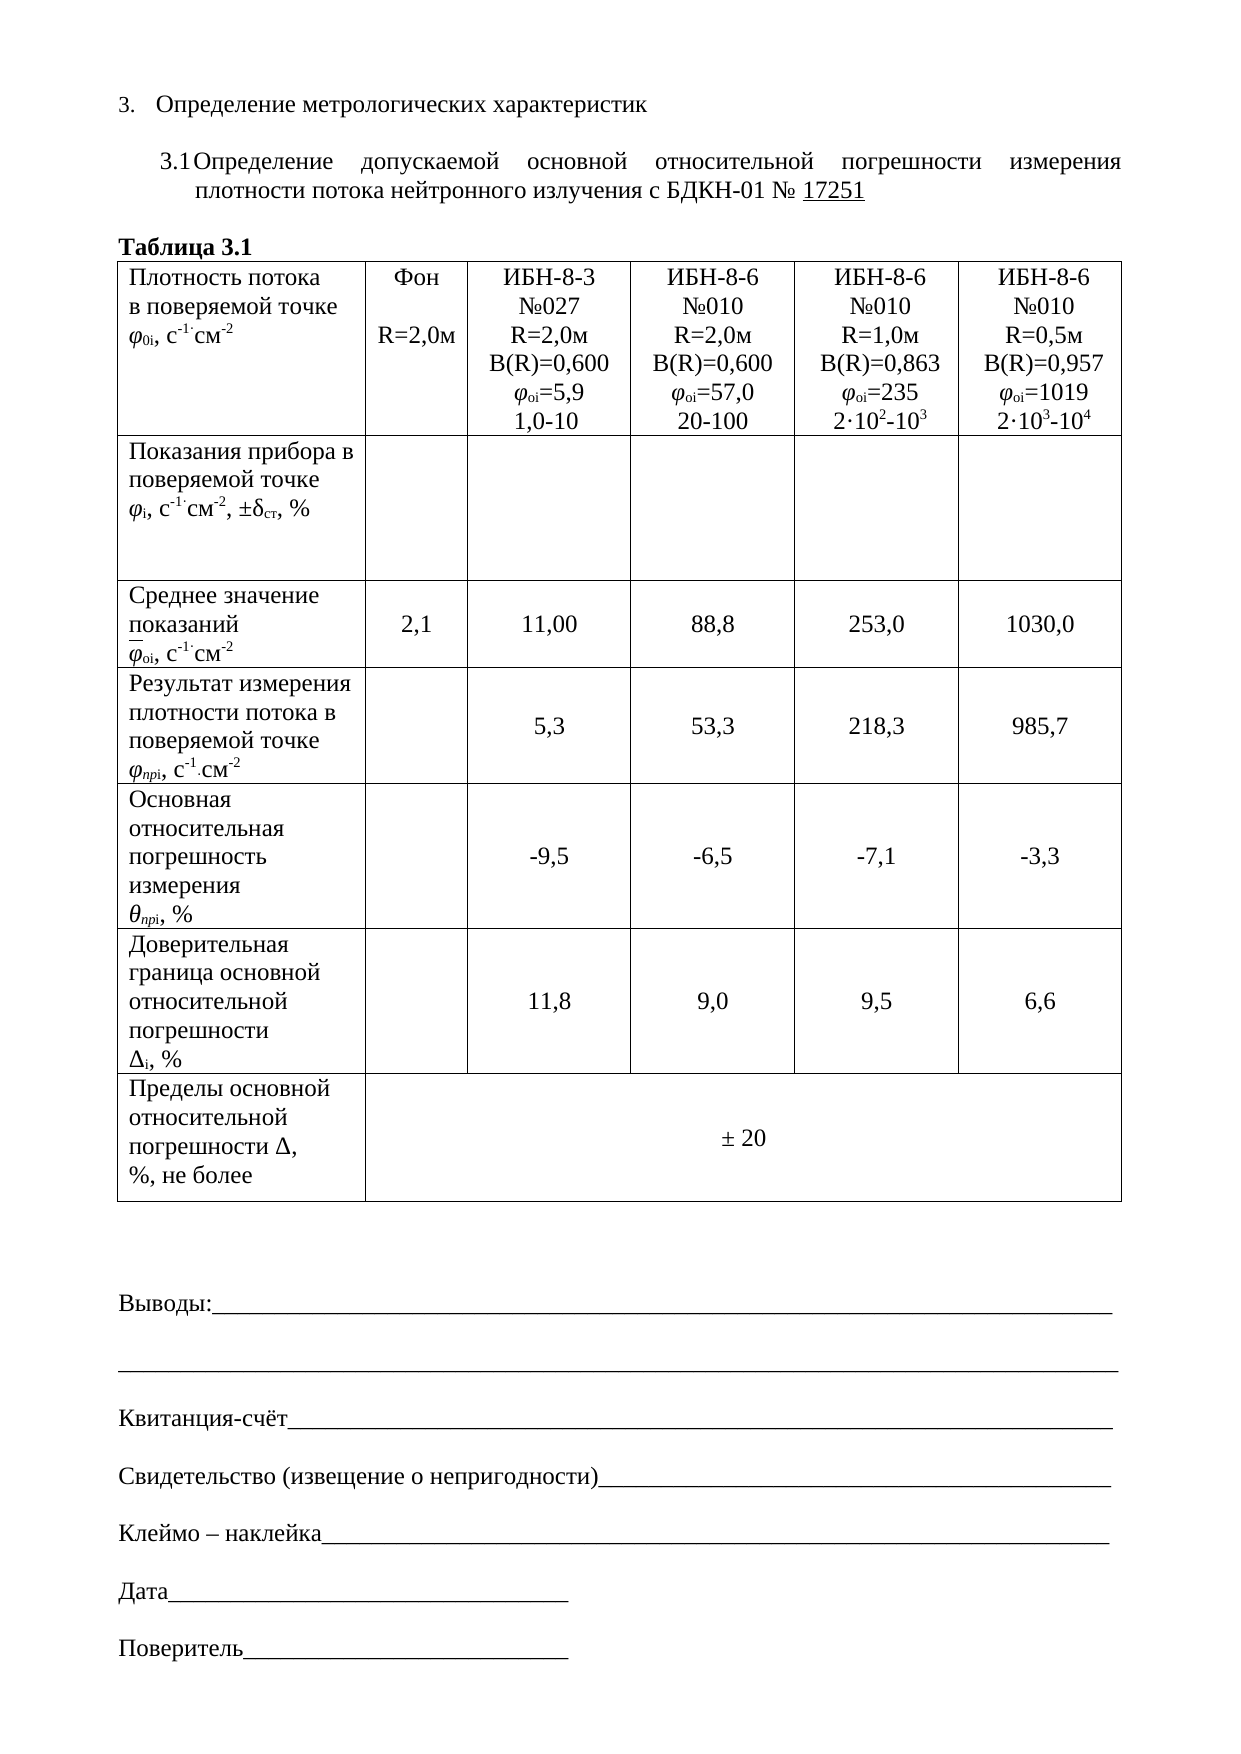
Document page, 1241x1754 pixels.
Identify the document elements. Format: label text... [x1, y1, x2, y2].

table_header ИБН-8-6 №010 R=0,5м B(R)=0,957 φoi=1019 2·103-104 [959, 262, 1121, 435]
table_cell -9,5 [468, 784, 630, 928]
table_cell 985,7 [959, 668, 1121, 783]
text Дата________________________________ [118, 1576, 1122, 1605]
table_cell ± 20 [366, 1074, 1121, 1201]
table_cell [468, 436, 630, 579]
text Клеймо – наклейка_______________________________________________________________ [118, 1518, 1122, 1547]
text Выводы:________________________________________________________________________________________________________________________________________________________ [118, 1288, 1122, 1375]
table_cell 253,0 [795, 581, 958, 667]
table_cell Основная относительная погрешность измерения θпрi, % [118, 784, 365, 928]
text Квитанция-счёт__________________________________________________________________ [118, 1403, 1122, 1432]
table_header Плотность потока в поверяемой точке φ0i, с-1·см-2 [118, 262, 365, 435]
table_cell 9,0 [631, 929, 794, 1072]
table_cell 218,3 [795, 668, 958, 783]
table_cell [366, 929, 467, 1072]
table_cell Пределы основной относительной погрешности Δ, %, не более [118, 1074, 365, 1201]
table_cell [959, 436, 1121, 579]
table_cell Результат измерения плотности потока в поверяемой точке φпрi, с-1·см-2 [118, 668, 365, 783]
table_cell -3,3 [959, 784, 1121, 928]
table_cell 53,3 [631, 668, 794, 783]
table_header Фон R=2,0м [366, 262, 467, 435]
subtitle Таблица 3.1 [118, 232, 1122, 261]
text Поверитель__________________________ [118, 1633, 1122, 1662]
table_cell 5,3 [468, 668, 630, 783]
table_cell [795, 436, 958, 579]
table_cell -7,1 [795, 784, 958, 928]
table_cell [366, 436, 467, 579]
list Определение метрологических характеристик [118, 89, 1122, 117]
table_cell 6,6 [959, 929, 1121, 1072]
table_cell Среднее значение показаний φoi, с-1·см-2 [118, 581, 365, 667]
table_cell 88,8 [631, 581, 794, 667]
table_header ИБН-8-6 №010 R=1,0м B(R)=0,863 φoi=235 2·102-103 [795, 262, 958, 435]
table_cell -6,5 [631, 784, 794, 928]
text Свидетельство (извещение о непригодности)_________________________________________ [118, 1461, 1122, 1490]
table_cell 2,1 [366, 581, 467, 667]
table_cell 1030,0 [959, 581, 1121, 667]
table_cell [631, 436, 794, 579]
list Определение допускаемой основной относительной погрешности измерения плотности потока нейтронного излучения с БДКН-01 № 17251 [159, 146, 1122, 204]
table_cell Показания прибора в поверяемой точке φi, с-1·см-2, ±δст, % [118, 436, 365, 579]
table_header ИБН-8-3 №027 R=2,0м B(R)=0,600 φoi=5,9 1,0-10 [468, 262, 630, 435]
table_cell 9,5 [795, 929, 958, 1072]
table_cell Доверительная граница основной относительной погрешности Δi, % [118, 929, 365, 1072]
table_cell [366, 668, 467, 783]
table_cell 11,00 [468, 581, 630, 667]
table_header ИБН-8-6 №010 R=2,0м B(R)=0,600 φoi=57,0 20-100 [631, 262, 794, 435]
table_cell [366, 784, 467, 928]
table_cell 11,8 [468, 929, 630, 1072]
